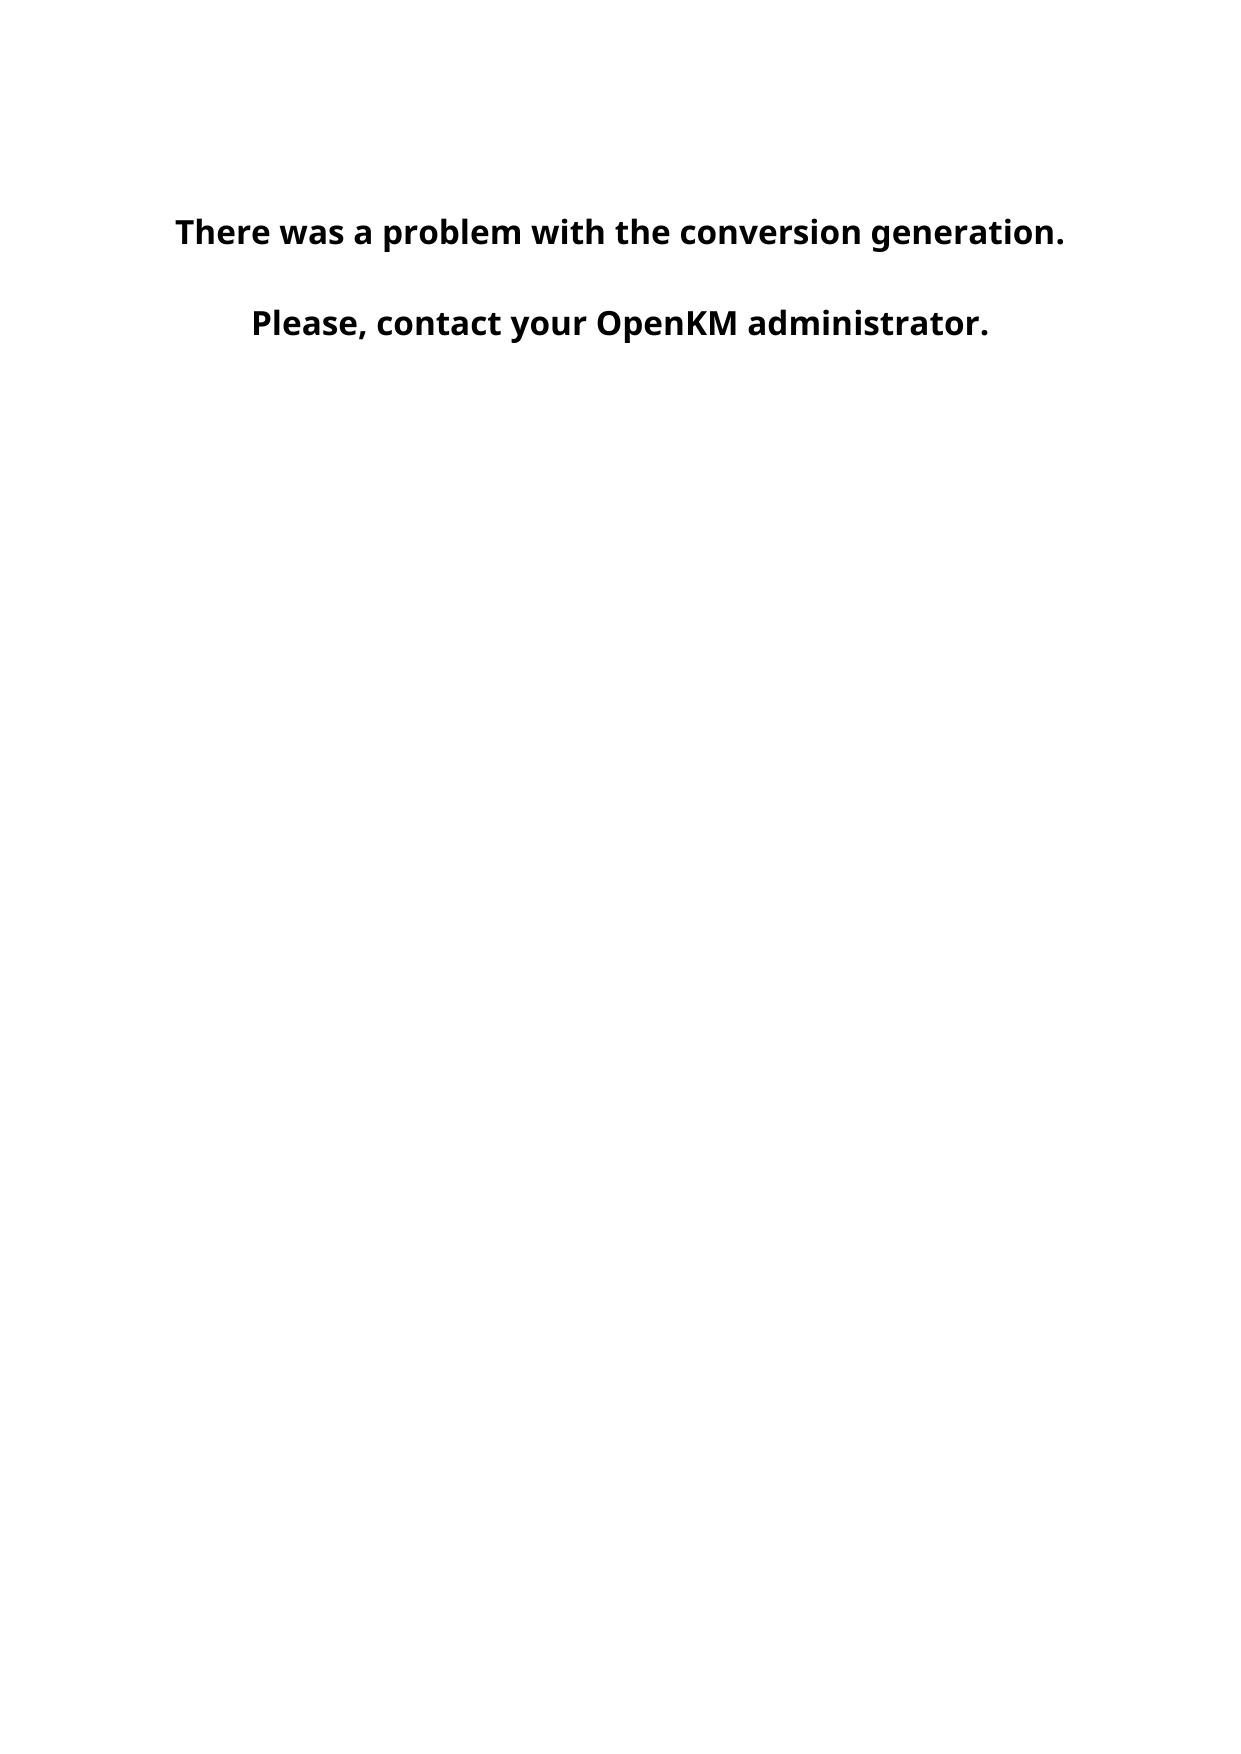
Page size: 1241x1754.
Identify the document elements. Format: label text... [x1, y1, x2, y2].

text Please, contact your OpenKM administrator. [118, 254, 1122, 345]
text There was a problem with the conversion generation. [118, 118, 1122, 254]
